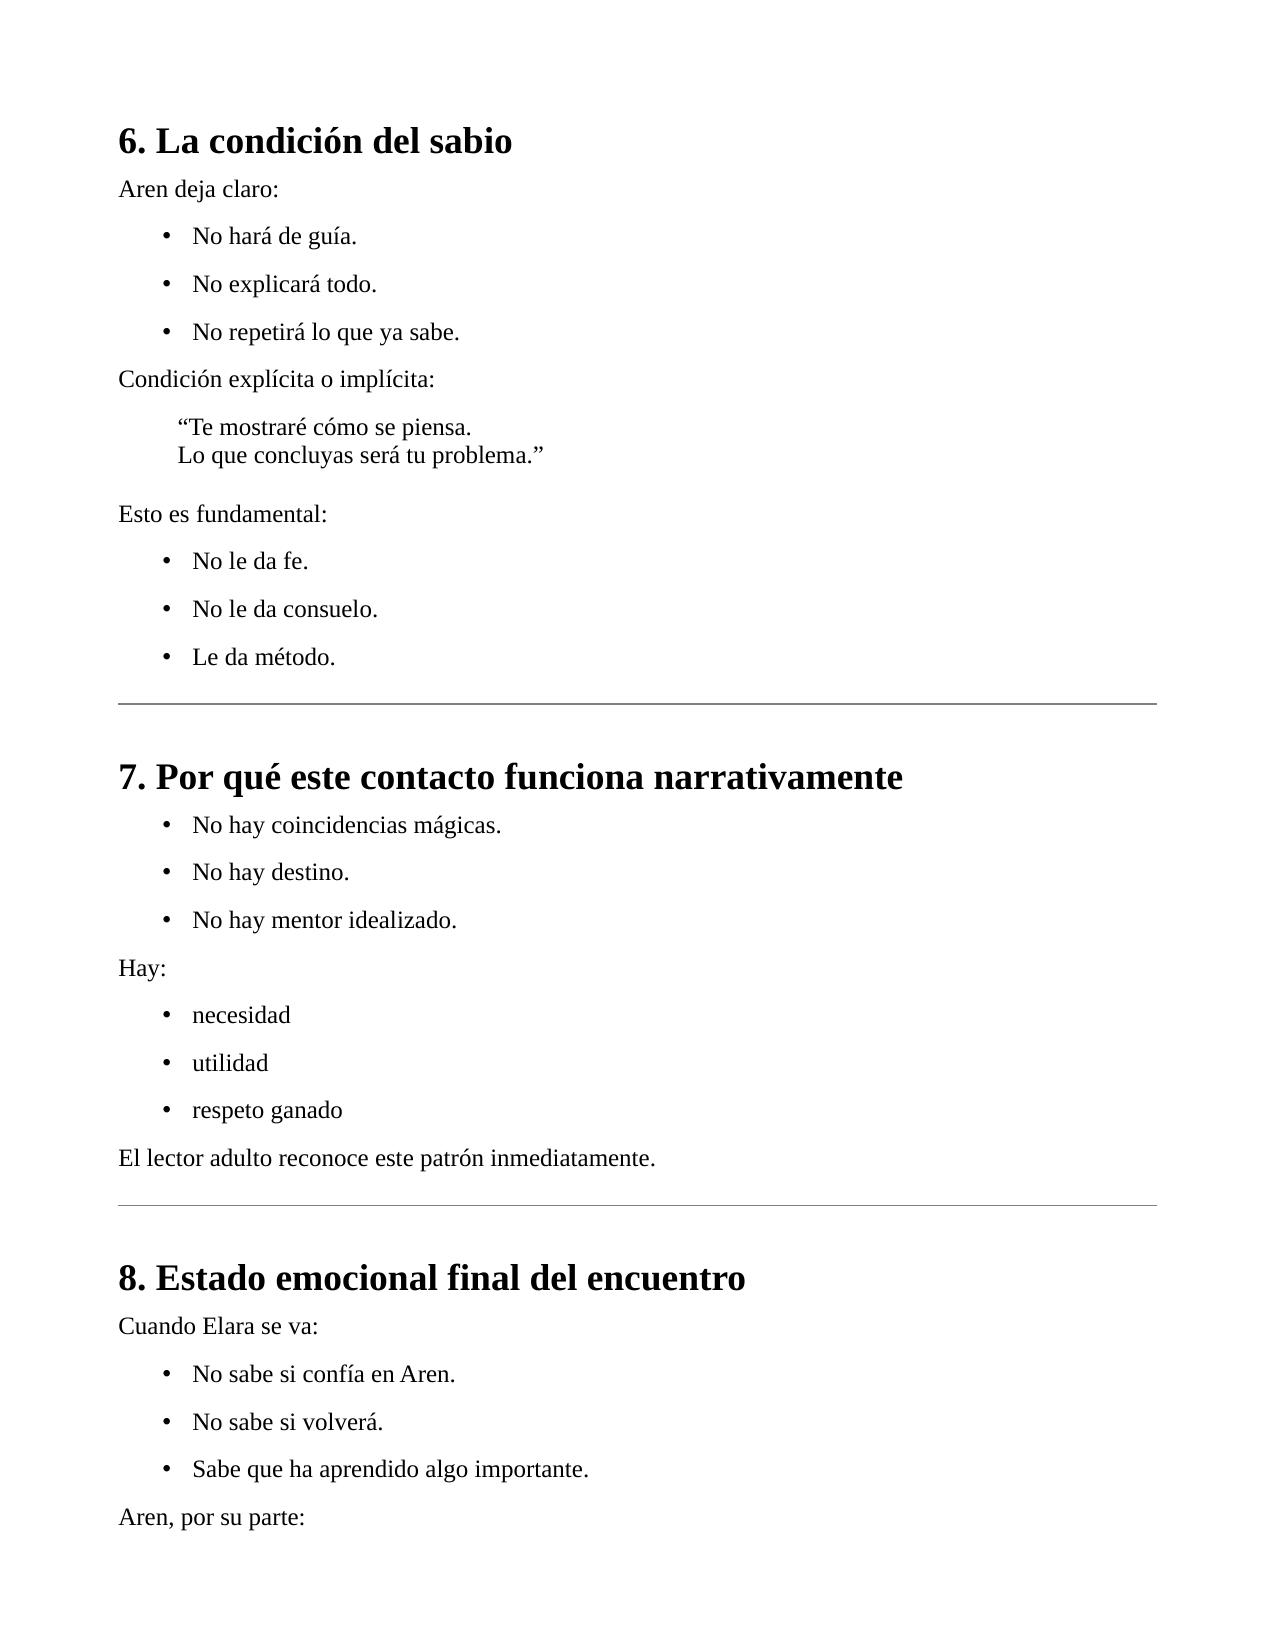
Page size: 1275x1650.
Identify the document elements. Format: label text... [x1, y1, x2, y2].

list No sabe si confía en Aren. [162, 1359, 1157, 1388]
list No le da consuelo. [162, 594, 1157, 623]
text Condición explícita o implícita: [118, 364, 1157, 393]
text Hay: [118, 953, 1157, 981]
text Cuando Elara se va: [118, 1311, 1157, 1340]
list No repetirá lo que ya sabe. [162, 317, 1157, 345]
list No explicará todo. [162, 269, 1157, 298]
list utilidad [162, 1048, 1157, 1077]
list No le da fe. [162, 546, 1157, 575]
list No hay coincidencias mágicas. [162, 810, 1157, 839]
list necesidad [162, 1000, 1157, 1029]
text “Te mostraré cómo se piensa. Lo que concluyas será tu problema.” [177, 412, 1098, 469]
text Esto es fundamental: [118, 499, 1157, 527]
text Aren, por su parte: [118, 1502, 1157, 1531]
text El lector adulto reconoce este patrón inmediatamente. [118, 1143, 1157, 1172]
list No hará de guía. [162, 221, 1157, 250]
subtitle 8. Estado emocional final del encuentro [118, 1256, 1157, 1299]
list No hay destino. [162, 857, 1157, 886]
list Le da método. [162, 642, 1157, 670]
subtitle 6. La condición del sabio [118, 118, 1157, 161]
list No sabe si volverá. [162, 1407, 1157, 1435]
list Sabe que ha aprendido algo importante. [162, 1454, 1157, 1483]
list No hay mentor idealizado. [162, 905, 1157, 934]
list respeto ganado [162, 1096, 1157, 1124]
subtitle 7. Por qué este contacto funciona narrativamente [118, 754, 1157, 797]
text Aren deja claro: [118, 174, 1157, 202]
